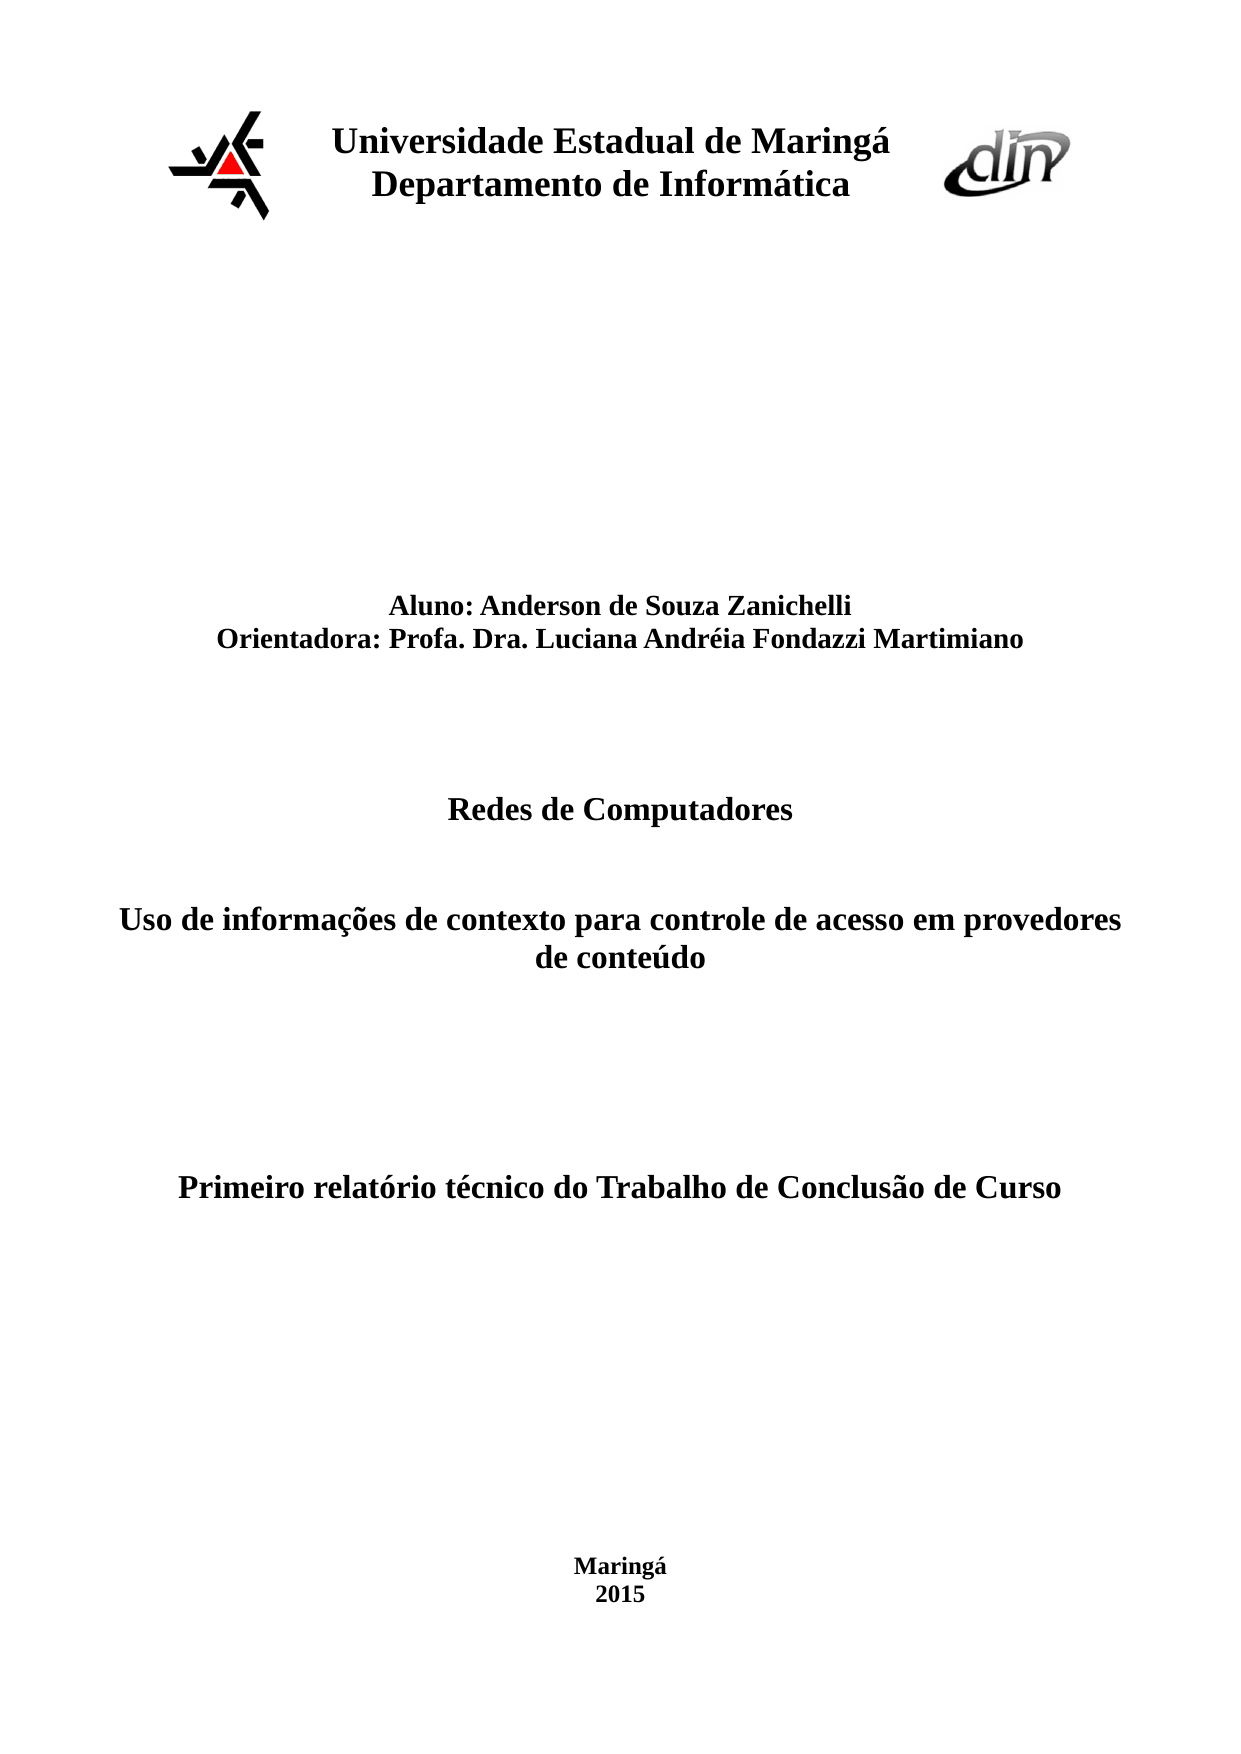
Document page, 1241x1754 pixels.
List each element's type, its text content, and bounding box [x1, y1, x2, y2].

text Maringá [118, 1551, 1122, 1579]
text Departamento de Informática [281, 161, 1122, 204]
picture [941, 125, 1073, 200]
picture [157, 104, 281, 228]
text 2015 [118, 1579, 1122, 1608]
text Redes de Computadores [118, 789, 1122, 827]
text [118, 161, 157, 204]
text Orientadora: Profa. Dra. Luciana Andréia Fondazzi Martimiano [118, 621, 1122, 655]
text Aluno: Anderson de Souza Zanichelli [118, 588, 1122, 621]
text Universidade Estadual de Maringá [281, 118, 1122, 161]
text Uso de informações de contexto para controle de acesso em provedores de conteúdo [118, 899, 1122, 976]
text Primeiro relatório técnico do Trabalho de Conclusão de Curso [118, 1167, 1122, 1206]
text [118, 118, 157, 161]
